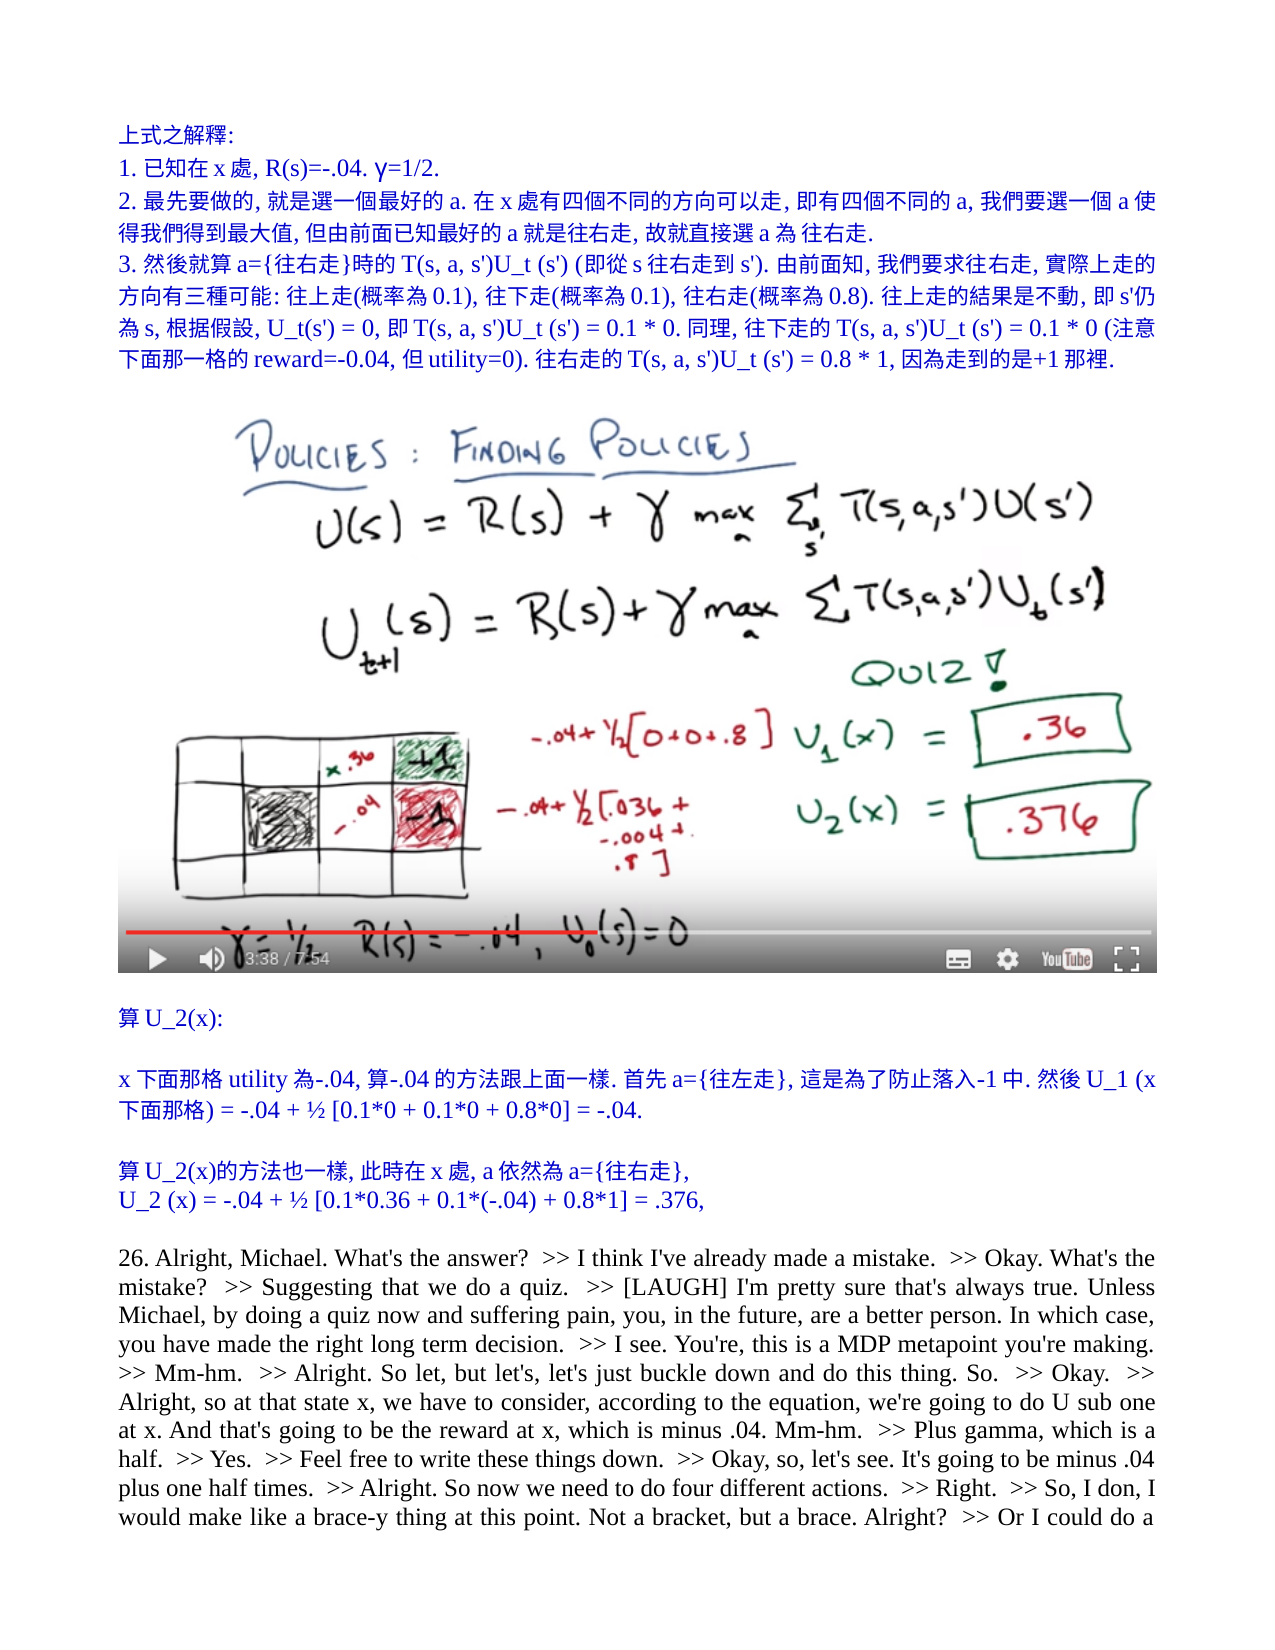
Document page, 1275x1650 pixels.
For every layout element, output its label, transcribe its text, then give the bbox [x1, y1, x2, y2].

text 2. 最先要做的, 就是選一個最好的a. 在x處有四個不同的方向可以走, 即有四個不同的a, 我們要選一個a使得我們得到最大值, 但由前面已知最好的a就是往右走, 故就直接選a為 往右走. [118, 184, 1157, 247]
picture [118, 402, 1157, 973]
text 3. 然後就算a={往右走}時的T(s, a, s')U_t (s') (即從s往右走到s'). 由前面知, 我們要求往右走, 實際上走的方向有三種可能: 往上走(概率為0.1), 往下走(概率為0.1), 往右走(概率為0.8). 往上走的結果是不動, 即s'仍為s, 根据假設, U_t(s') = 0, 即T(s, a, s')U_t (s') = 0.1 * 0. 同理, 往下走的T(s, a, s')U_t (s') = 0.1 * 0 (注意下面那一格的reward=-0.04, 但utility=0). 往右走的T(s, a, s')U_t (s') = 0.8 * 1, 因為走到的是+1那裡. [118, 247, 1157, 374]
text 算U_2(x)的方法也一樣, 此時在x處, a依然為a={往右走}, [118, 1154, 1157, 1185]
text 1. 已知在x處, R(s)=-.04. γ=1/2. [118, 150, 1157, 184]
text 26. Alright, Michael. What's the answer? >> I think I've already made a mistake. >> Okay. What's the mistake? >> Suggesting that we do a quiz. >> [LAUGH] I'm pretty sure that's always true. Unless Michael, by doing a quiz now and suffering pain, you, in the future, are a better person. In which case, you have made the right long term decision. >> I see. You're, this is a MDP metapoint you're making. >> Mm-hm. >> Alright. So let, but let's, let's just buckle down and do this thing. So. >> Okay. >> Alright, so at that state x, we have to consider, according to the equation, we're going to do U sub one at x. And that's going to be the reward at x, which is minus .04. Mm-hm. >> Plus gamma, which is a half. >> Yes. >> Feel free to write these things down. >> Okay, so, let's see. It's going to be minus .04 plus one half times. >> Alright. So now we need to do four different actions. >> Right. >> So, I don, I would make like a brace-y thing at this point. Not a bracket, but a brace. Alright? >> Or I could do a [118, 1243, 1157, 1530]
text 算U_2(x): [118, 1001, 1157, 1033]
text 上式之解釋: [118, 118, 1157, 150]
text x下面那格utility為-.04, 算-.04的方法跟上面一樣. 首先a={往左走}, 這是為了防止落入-1中. 然後U_1 (x下面那格) = -.04 + ½ [0.1*0 + 0.1*0 + 0.8*0] = -.04. [118, 1062, 1157, 1125]
text U_2 (x) = -.04 + ½ [0.1*0.36 + 0.1*(-.04) + 0.8*1] = .376, [118, 1185, 1157, 1214]
